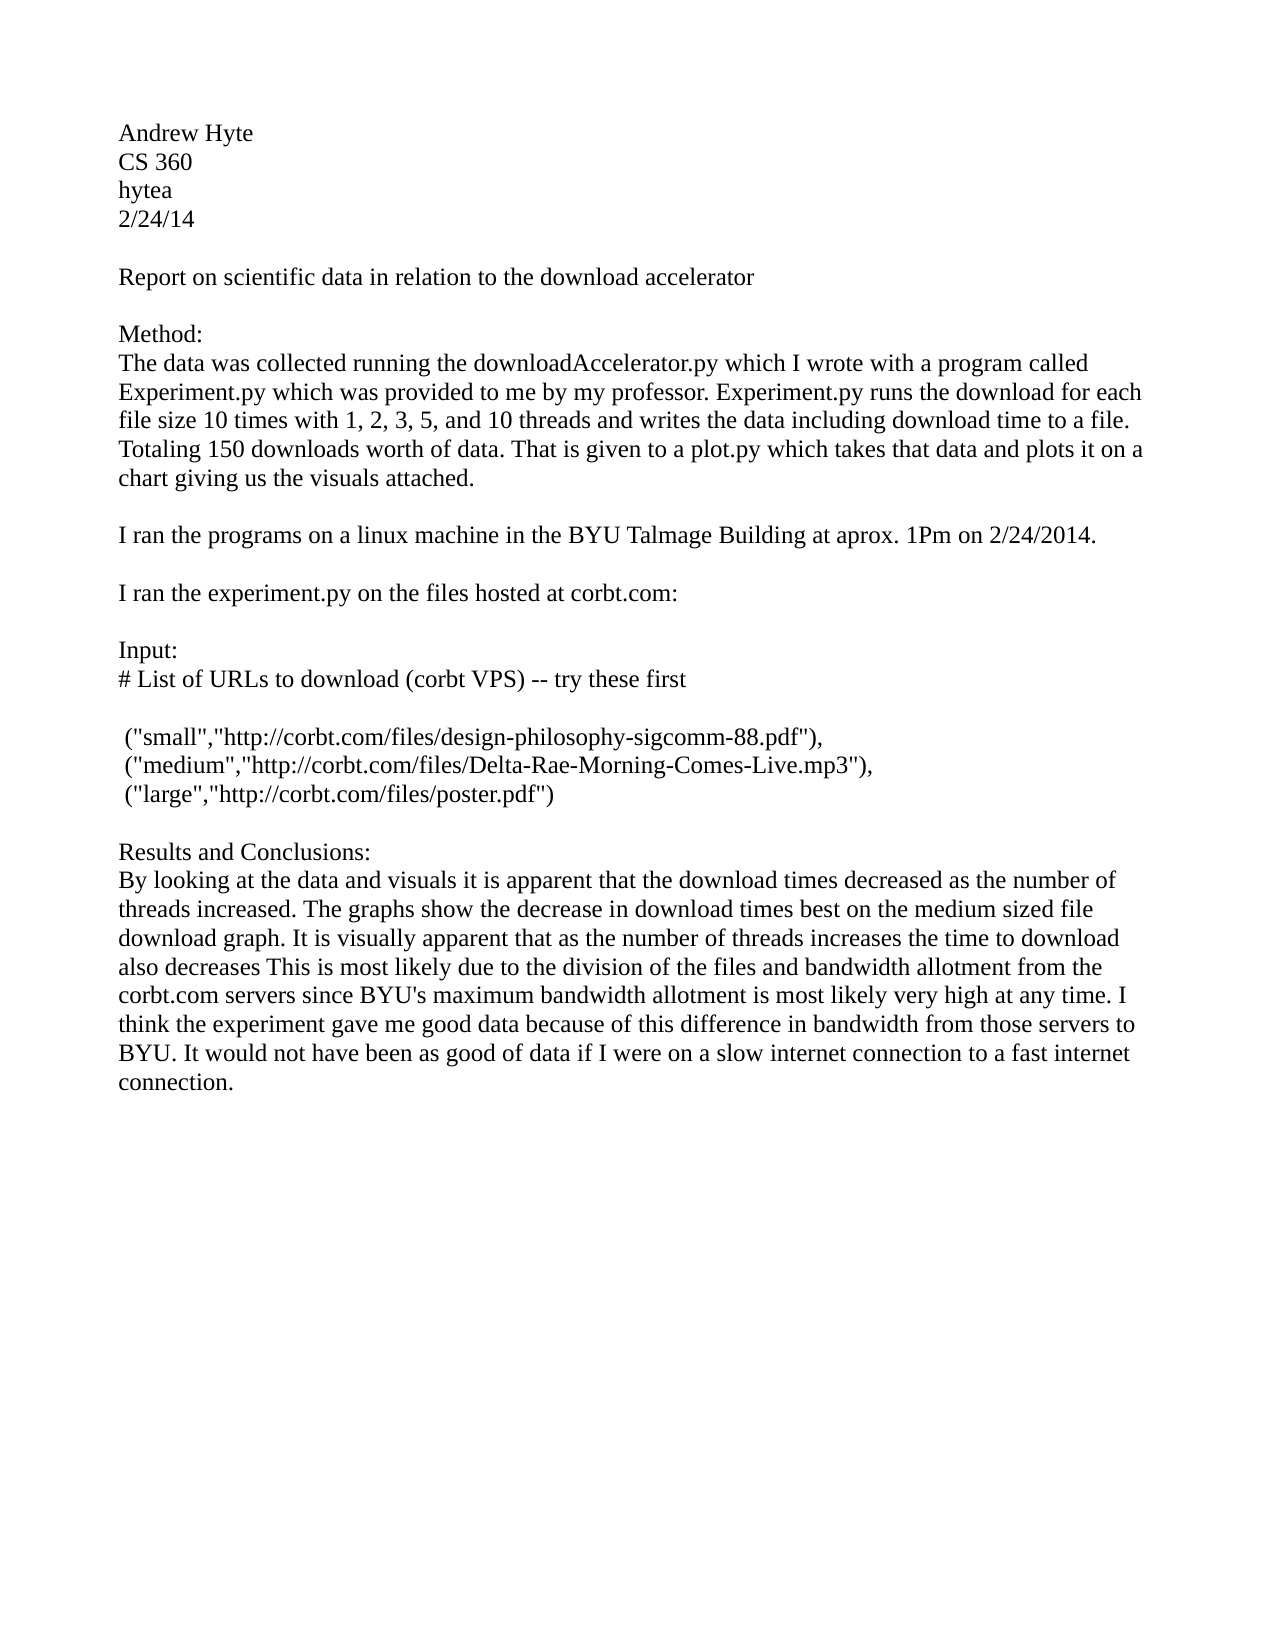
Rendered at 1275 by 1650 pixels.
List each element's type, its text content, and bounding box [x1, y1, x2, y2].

text hytea [118, 176, 1157, 204]
text 2/24/14 [118, 204, 1157, 233]
text Input: [118, 636, 1157, 664]
text I ran the experiment.py on the files hosted at corbt.com: [118, 578, 1157, 607]
text The data was collected running the downloadAccelerator.py which I wrote with a program called Experiment.py which was provided to me by my professor. Experiment.py runs the download for each file size 10 times with 1, 2, 3, 5, and 10 threads and writes the data including download time to a file. Totaling 150 downloads worth of data. That is given to a plot.py which takes that data and plots it on a chart giving us the visuals attached. [118, 348, 1157, 492]
text CS 360 [118, 147, 1157, 176]
text ("large","http://corbt.com/files/poster.pdf") [118, 779, 1157, 808]
text ("small","http://corbt.com/files/design-philosophy-sigcomm-88.pdf"), [118, 722, 1157, 751]
text ("medium","http://corbt.com/files/Delta-Rae-Morning-Comes-Live.mp3"), [118, 751, 1157, 779]
text Method: [118, 319, 1157, 348]
text Results and Conclusions: [118, 837, 1157, 866]
text # List of URLs to download (corbt VPS) -- try these first [118, 664, 1157, 693]
text Andrew Hyte [118, 118, 1157, 147]
text Report on scientific data in relation to the download accelerator [118, 262, 1157, 291]
text I ran the programs on a linux machine in the BYU Talmage Building at aprox. 1Pm on 2/24/2014. [118, 521, 1157, 549]
text By looking at the data and visuals it is apparent that the download times decreased as the number of threads increased. The graphs show the decrease in download times best on the medium sized file download graph. It is visually apparent that as the number of threads increases the time to download also decreases This is most likely due to the division of the files and bandwidth allotment from the corbt.com servers since BYU's maximum bandwidth allotment is most likely very high at any time. I think the experiment gave me good data because of this difference in bandwidth from those servers to BYU. It would not have been as good of data if I were on a slow internet connection to a fast internet connection. [118, 866, 1157, 1096]
